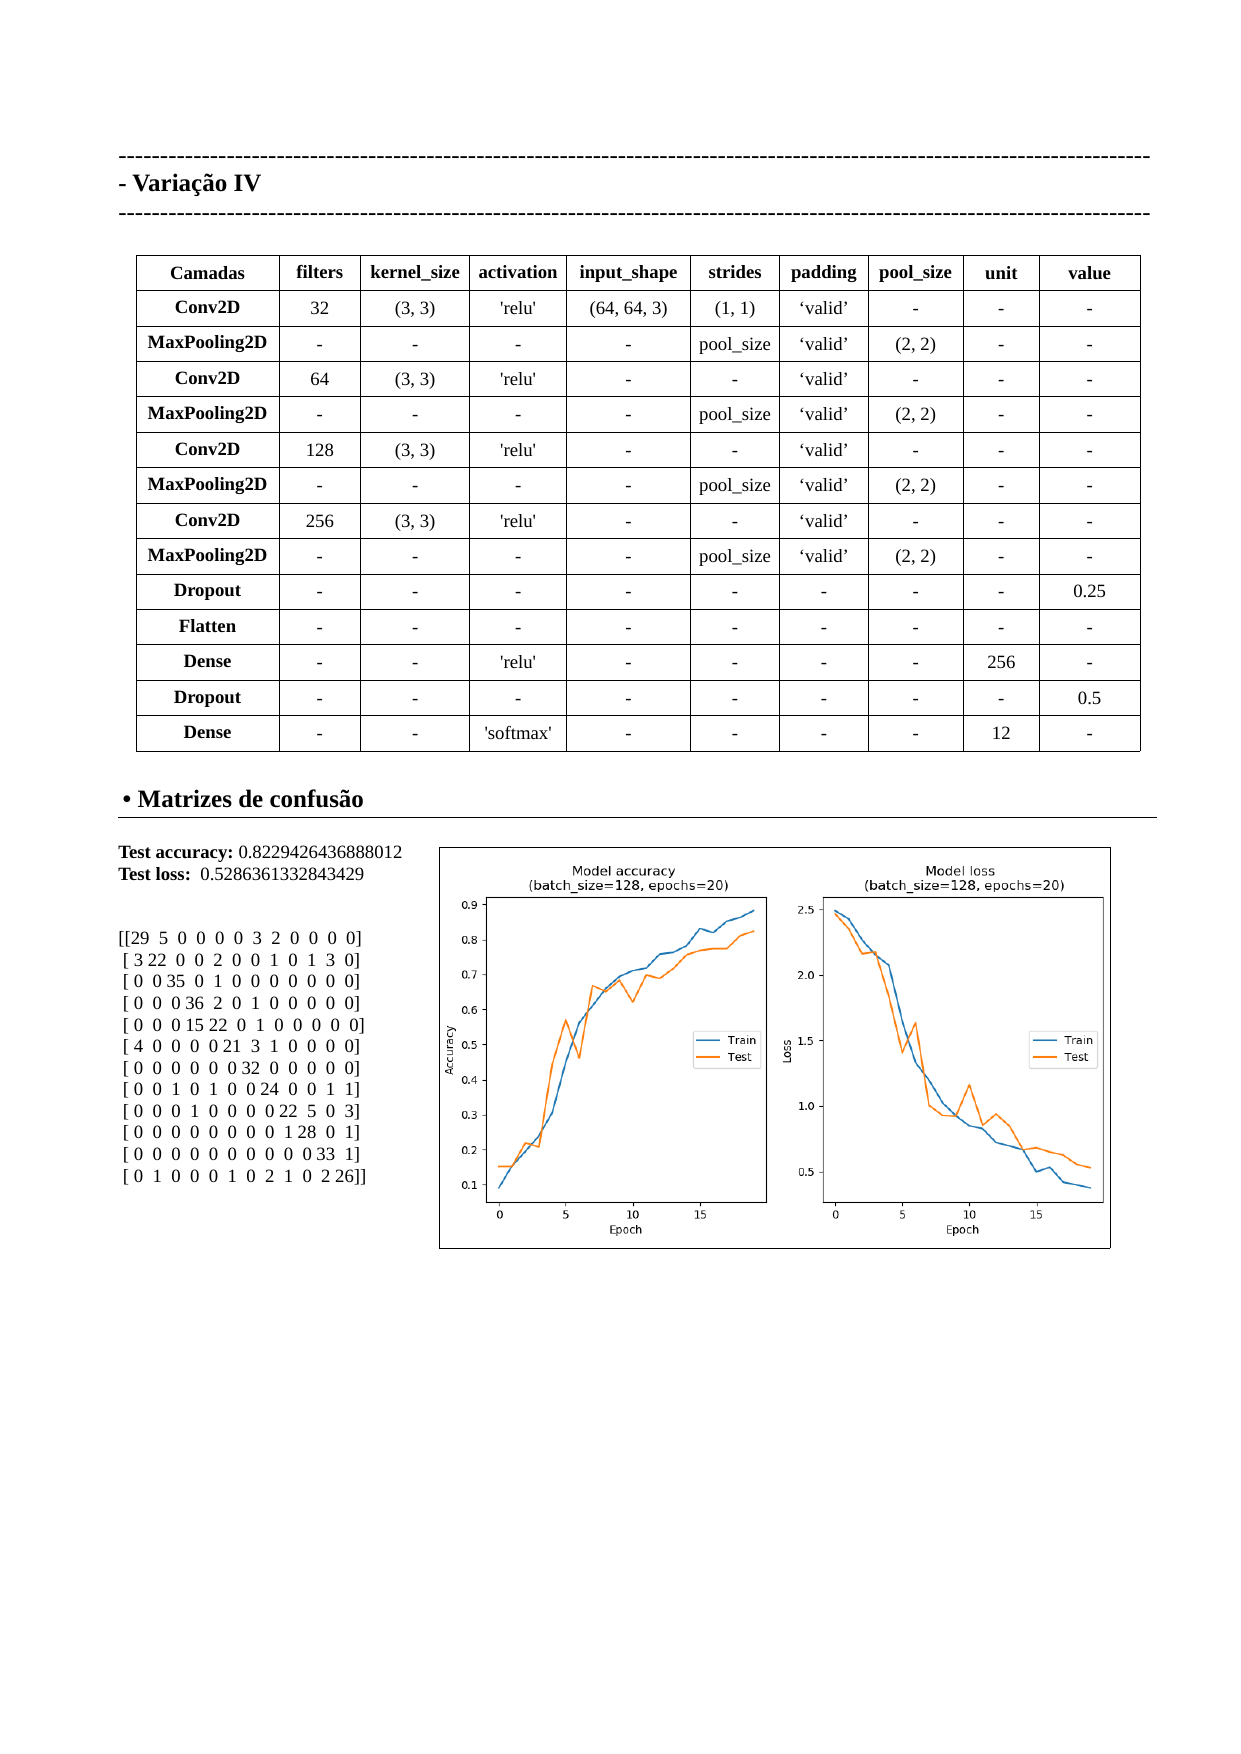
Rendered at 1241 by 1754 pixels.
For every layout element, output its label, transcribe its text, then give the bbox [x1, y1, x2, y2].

table_cell - [964, 291, 1039, 326]
text [1111, 1057, 1157, 1078]
table_cell - [361, 397, 469, 432]
table_cell 0.5 [1040, 681, 1140, 715]
table_cell Flatten [137, 610, 279, 644]
text ---------------------------------------------------------------------------------------------------------------------------- [118, 140, 1157, 168]
text [1111, 863, 1157, 884]
table_cell Conv2D [137, 362, 279, 396]
table_cell Conv2D [137, 291, 279, 326]
text [ 4 0 0 0 0 21 3 1 0 0 0 0] [118, 1035, 439, 1057]
table_cell - [964, 468, 1039, 503]
table_cell - [1040, 539, 1140, 573]
table_cell ‘valid’ [780, 397, 868, 432]
table_cell - [964, 433, 1039, 467]
table_header input_shape [567, 256, 690, 290]
table_cell - [280, 645, 360, 680]
table_cell - [470, 575, 566, 609]
text ---------------------------------------------------------------------------------------------------------------------------- [118, 197, 1157, 226]
text [ 0 0 1 0 1 0 0 24 0 0 1 1] [118, 1078, 439, 1100]
table_cell - [1040, 362, 1140, 396]
text [1111, 1121, 1157, 1143]
table_header unit [964, 256, 1039, 290]
text [1111, 1164, 1157, 1186]
table_cell 'relu' [470, 433, 566, 467]
table_cell (3, 3) [361, 504, 469, 538]
table_cell MaxPooling2D [137, 327, 279, 361]
table_cell ‘valid’ [780, 327, 868, 361]
text [ 0 0 0 15 22 0 1 0 0 0 0 0] [118, 1013, 439, 1035]
table_cell ‘valid’ [780, 433, 868, 467]
table_cell ‘valid’ [780, 468, 868, 503]
text [ 0 0 35 0 1 0 0 0 0 0 0 0] [118, 970, 439, 992]
table_header kernel_size [361, 256, 469, 290]
table_cell - [470, 397, 566, 432]
table_cell - [964, 397, 1039, 432]
table_cell - [691, 610, 779, 644]
table_cell - [470, 539, 566, 573]
table_cell pool_size [691, 397, 779, 432]
text [ 0 0 0 0 0 0 32 0 0 0 0 0] [118, 1057, 439, 1078]
table_cell - [964, 610, 1039, 644]
table_cell - [869, 716, 963, 751]
table_cell (2, 2) [869, 327, 963, 361]
text [ 0 0 0 1 0 0 0 0 22 5 0 3] [118, 1100, 439, 1121]
table_cell - [470, 610, 566, 644]
table_cell - [361, 327, 469, 361]
table_cell Dense [137, 645, 279, 680]
table_cell - [869, 645, 963, 680]
table_header Camadas [137, 256, 279, 290]
text Test accuracy: 0.8229426436888012 [118, 841, 1157, 863]
table_cell Conv2D [137, 504, 279, 538]
table_cell - [780, 645, 868, 680]
table_cell 'softmax' [470, 716, 566, 751]
table_cell - [567, 645, 690, 680]
table_cell - [1040, 645, 1140, 680]
text [440, 848, 1110, 1248]
table_cell - [361, 610, 469, 644]
table_cell - [780, 716, 868, 751]
table_cell - [869, 610, 963, 644]
table_cell - [361, 468, 469, 503]
table_cell - [691, 716, 779, 751]
table_cell (2, 2) [869, 468, 963, 503]
table_cell - [567, 397, 690, 432]
table_cell - [869, 291, 963, 326]
table_cell 12 [964, 716, 1039, 751]
table_cell - [869, 433, 963, 467]
table_cell - [280, 327, 360, 361]
table_cell 0.25 [1040, 575, 1140, 609]
table_cell 'relu' [470, 645, 566, 680]
text [ 0 0 0 0 0 0 0 0 1 28 0 1] [118, 1121, 439, 1143]
text [1111, 927, 1157, 949]
table_cell - [869, 681, 963, 715]
text [1111, 1078, 1157, 1100]
table_cell - [691, 362, 779, 396]
table_cell - [361, 716, 469, 751]
table_cell - [280, 575, 360, 609]
table_cell 'relu' [470, 291, 566, 326]
table_cell - [1040, 716, 1140, 751]
table_cell - [470, 681, 566, 715]
table_cell 256 [280, 504, 360, 538]
table_cell (3, 3) [361, 362, 469, 396]
table_cell - [567, 539, 690, 573]
table_cell 'relu' [470, 362, 566, 396]
text [ 3 22 0 0 2 0 0 1 0 1 3 0] [118, 949, 439, 970]
table_cell Dropout [137, 681, 279, 715]
text • Matrizes de confusão [118, 779, 1157, 817]
table_cell - [964, 575, 1039, 609]
table_cell - [280, 397, 360, 432]
table_cell MaxPooling2D [137, 539, 279, 573]
table_cell 64 [280, 362, 360, 396]
table_header activation [470, 256, 566, 290]
table_cell (64, 64, 3) [567, 291, 690, 326]
table_cell 'relu' [470, 504, 566, 538]
table_cell (2, 2) [869, 539, 963, 573]
table_cell - [691, 575, 779, 609]
table_cell - [1040, 468, 1140, 503]
table_cell Dropout [137, 575, 279, 609]
table_cell - [1040, 397, 1140, 432]
table_cell - [280, 539, 360, 573]
text [1111, 1143, 1157, 1164]
table_cell - [964, 539, 1039, 573]
table_cell pool_size [691, 539, 779, 573]
table_cell - [361, 681, 469, 715]
table_cell - [1040, 291, 1140, 326]
table_header strides [691, 256, 779, 290]
table_cell - [567, 716, 690, 751]
table_cell (1, 1) [691, 291, 779, 326]
table_cell - [567, 327, 690, 361]
table_cell - [1040, 504, 1140, 538]
table_cell (2, 2) [869, 397, 963, 432]
text [1111, 949, 1157, 970]
text [ 0 0 0 36 2 0 1 0 0 0 0 0] [118, 992, 439, 1013]
table_cell - [964, 362, 1039, 396]
table_cell - [1040, 433, 1140, 467]
table_cell - [280, 681, 360, 715]
text [ 0 0 0 0 0 0 0 0 0 0 33 1] [118, 1143, 439, 1164]
table_cell - [964, 681, 1039, 715]
text [1111, 970, 1157, 992]
table_cell (3, 3) [361, 433, 469, 467]
text [[29 5 0 0 0 0 3 2 0 0 0 0] [118, 927, 439, 949]
table_cell - [869, 575, 963, 609]
table_cell - [567, 362, 690, 396]
table_cell Conv2D [137, 433, 279, 467]
table_cell - [780, 681, 868, 715]
table_cell - [567, 504, 690, 538]
table_cell MaxPooling2D [137, 397, 279, 432]
table_cell - [1040, 610, 1140, 644]
table_cell - [567, 681, 690, 715]
table_cell ‘valid’ [780, 539, 868, 573]
table_cell - [567, 433, 690, 467]
table_cell - [567, 610, 690, 644]
table_cell 32 [280, 291, 360, 326]
table_cell - [280, 716, 360, 751]
table_cell ‘valid’ [780, 504, 868, 538]
table_cell pool_size [691, 468, 779, 503]
text [1111, 1013, 1157, 1035]
table_cell MaxPooling2D [137, 468, 279, 503]
table_cell - [470, 468, 566, 503]
table_header pool_size [869, 256, 963, 290]
table_cell - [567, 575, 690, 609]
table_cell - [691, 681, 779, 715]
table_cell - [964, 504, 1039, 538]
table_cell - [361, 645, 469, 680]
table_cell - [280, 468, 360, 503]
table_cell (3, 3) [361, 291, 469, 326]
picture [441, 850, 1108, 1245]
table_cell ‘valid’ [780, 291, 868, 326]
table_cell - [691, 433, 779, 467]
table_cell pool_size [691, 327, 779, 361]
text [1111, 1100, 1157, 1121]
table_header filters [280, 256, 360, 290]
text [ 0 1 0 0 0 1 0 2 1 0 2 26]] [118, 1164, 439, 1186]
table_cell - [280, 610, 360, 644]
table_cell - [691, 504, 779, 538]
table_cell - [691, 645, 779, 680]
table_cell - [470, 327, 566, 361]
table_cell - [780, 575, 868, 609]
text [1111, 992, 1157, 1013]
text Test loss: 0.5286361332843429 [118, 863, 439, 884]
table_cell - [361, 539, 469, 573]
table_cell - [964, 327, 1039, 361]
table_cell - [567, 468, 690, 503]
table_header value [1040, 256, 1140, 290]
table_cell - [1040, 327, 1140, 361]
table_cell - [780, 610, 868, 644]
table_cell - [361, 575, 469, 609]
table_cell 256 [964, 645, 1039, 680]
text - Variação IV [118, 168, 1157, 197]
table_cell - [869, 504, 963, 538]
table_cell 128 [280, 433, 360, 467]
text [1111, 1035, 1157, 1057]
table_cell ‘valid’ [780, 362, 868, 396]
table_cell Dense [137, 716, 279, 751]
table_cell - [869, 362, 963, 396]
table_header padding [780, 256, 868, 290]
